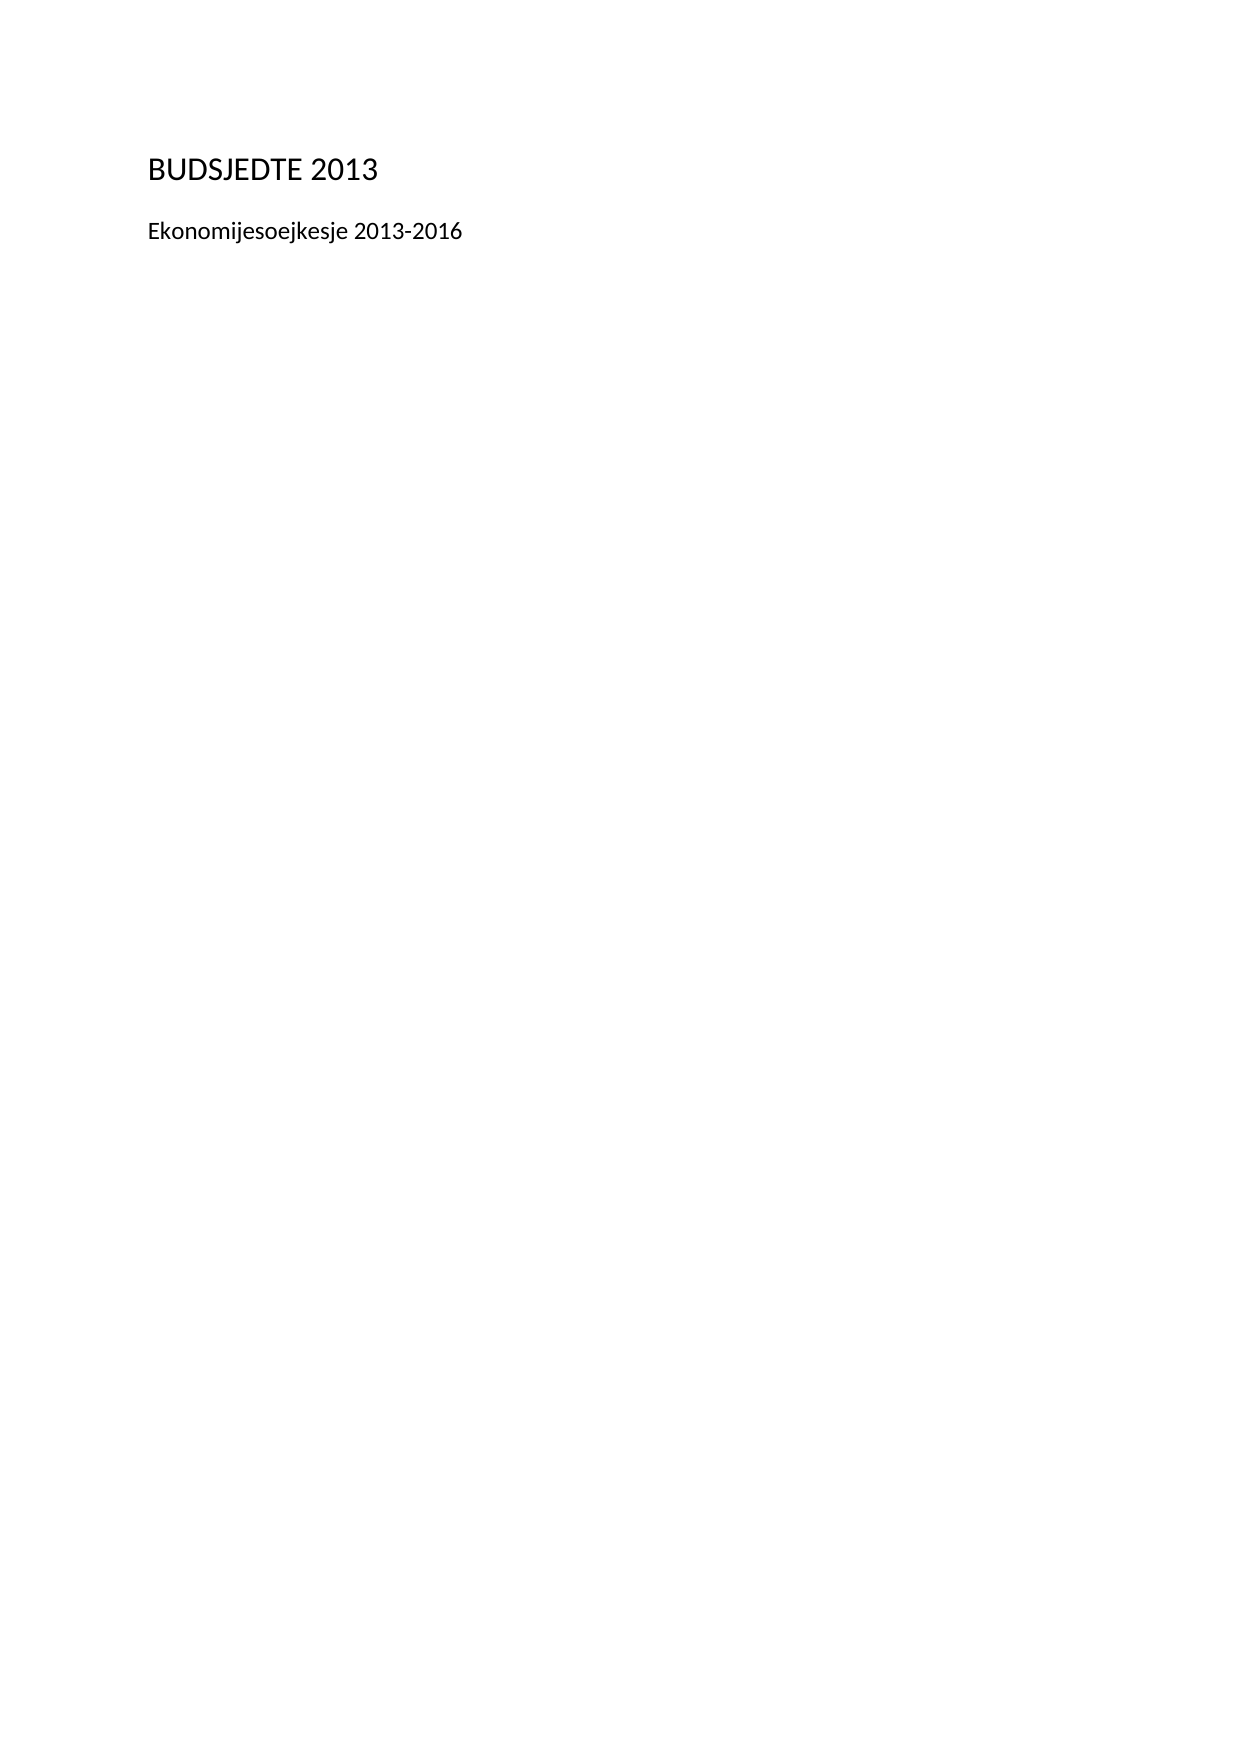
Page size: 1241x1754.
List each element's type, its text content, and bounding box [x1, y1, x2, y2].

text Ekonomijesoejkesje 2013-2016 [148, 215, 1093, 246]
text BUDSJEDTE 2013 [148, 148, 1093, 188]
